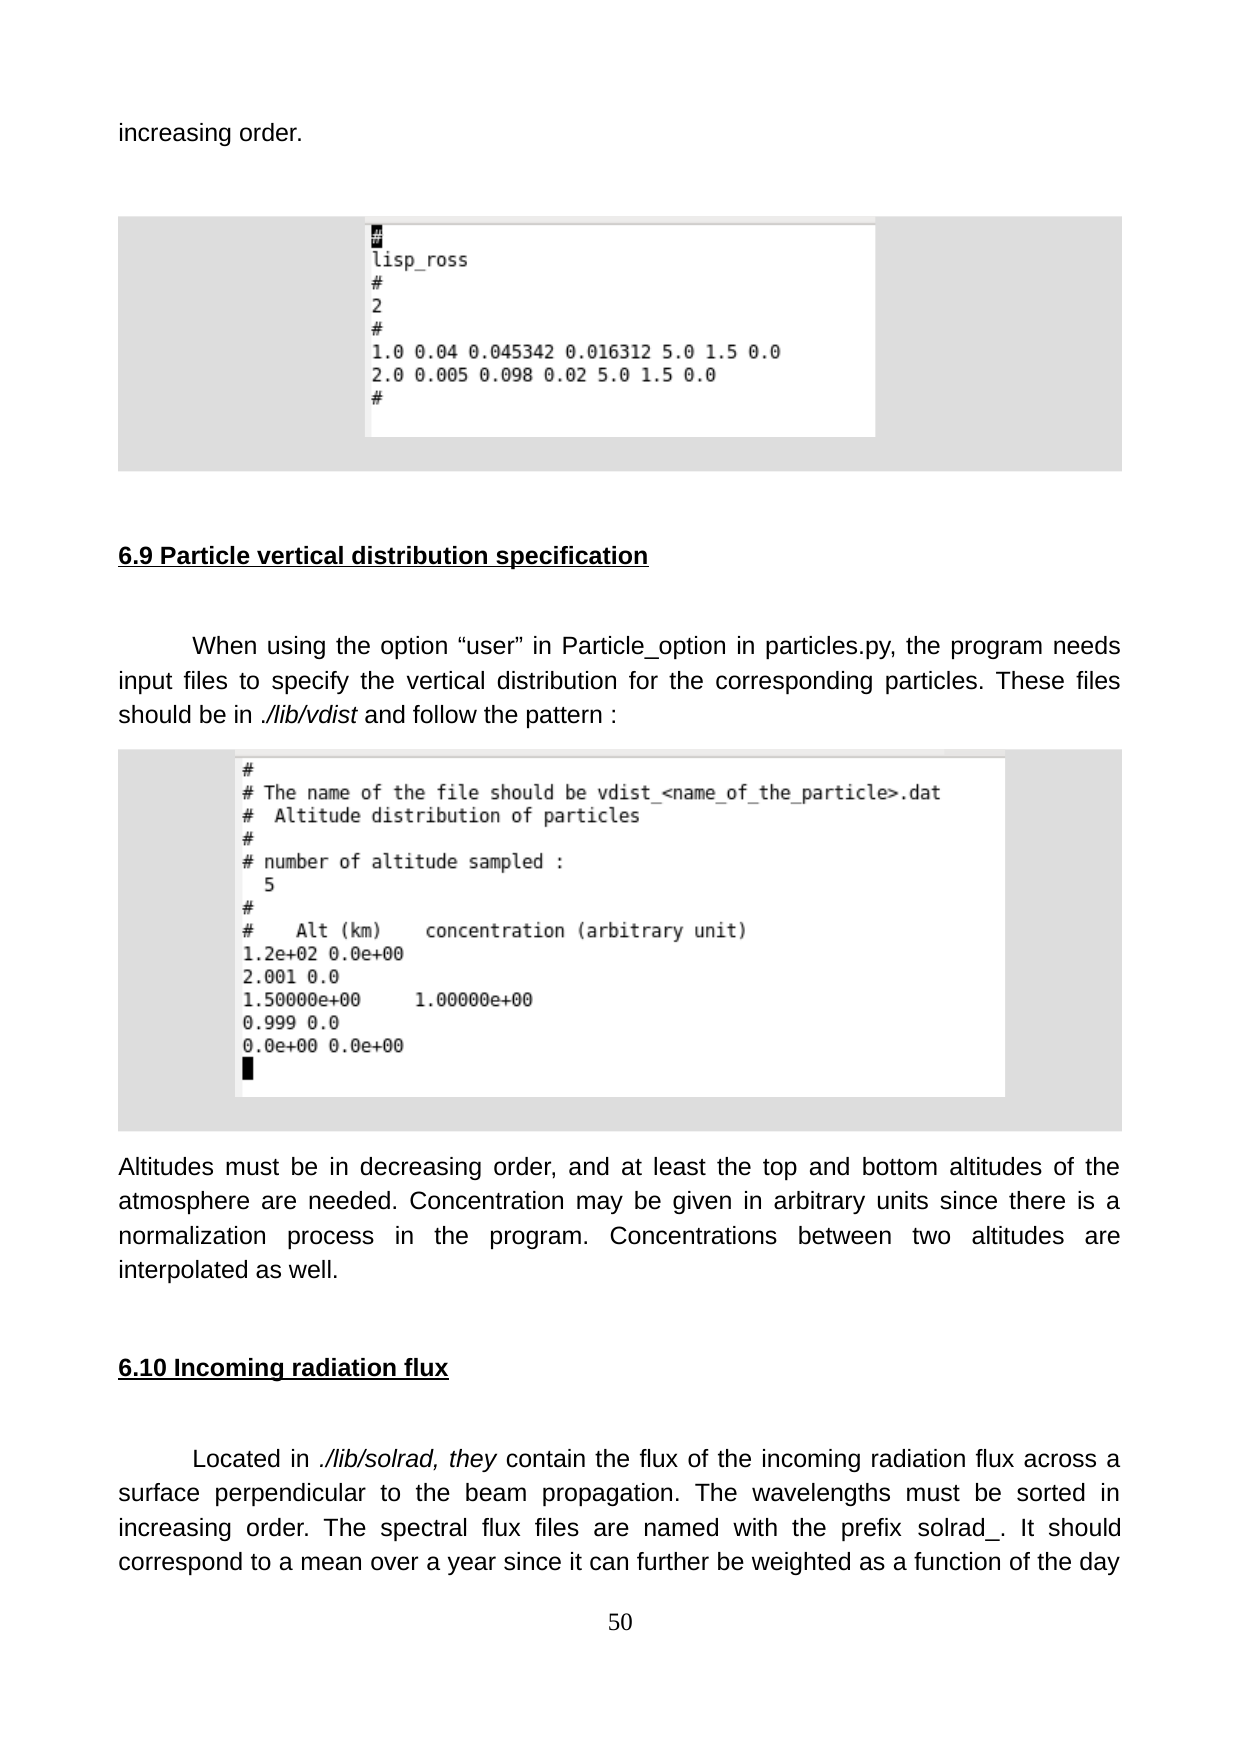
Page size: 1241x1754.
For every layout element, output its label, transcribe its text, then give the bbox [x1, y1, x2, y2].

subtitle 6.10 Incoming radiation flux [118, 1353, 1122, 1382]
text increasing order. [118, 118, 1122, 147]
picture [364, 216, 876, 437]
subtitle 6.9 Particle vertical distribution specification [118, 541, 1122, 570]
picture [235, 749, 1006, 1097]
text When using the option “user” in Particle_option in particles.py, the program needs input files to specify the vertical distribution for the corresponding particles. These files should be in ./lib/vdist and follow the pattern : [118, 631, 1122, 729]
text Altitudes must be in decreasing order, and at least the top and bottom altitudes of the atmosphere are needed. Concentration may be given in arbitrary units since there is a normalization process in the program. Concentrations between two altitudes are interpolated as well. [118, 1152, 1122, 1284]
text Located in ./lib/solrad, they contain the flux of the incoming radiation flux across a surface perpendicular to the beam propagation. The wavelengths must be sorted in increasing order. The spectral flux files are named with the prefix solrad_. It should correspond to a mean over a year since it can further be weighted as a function of the day [118, 1444, 1122, 1576]
